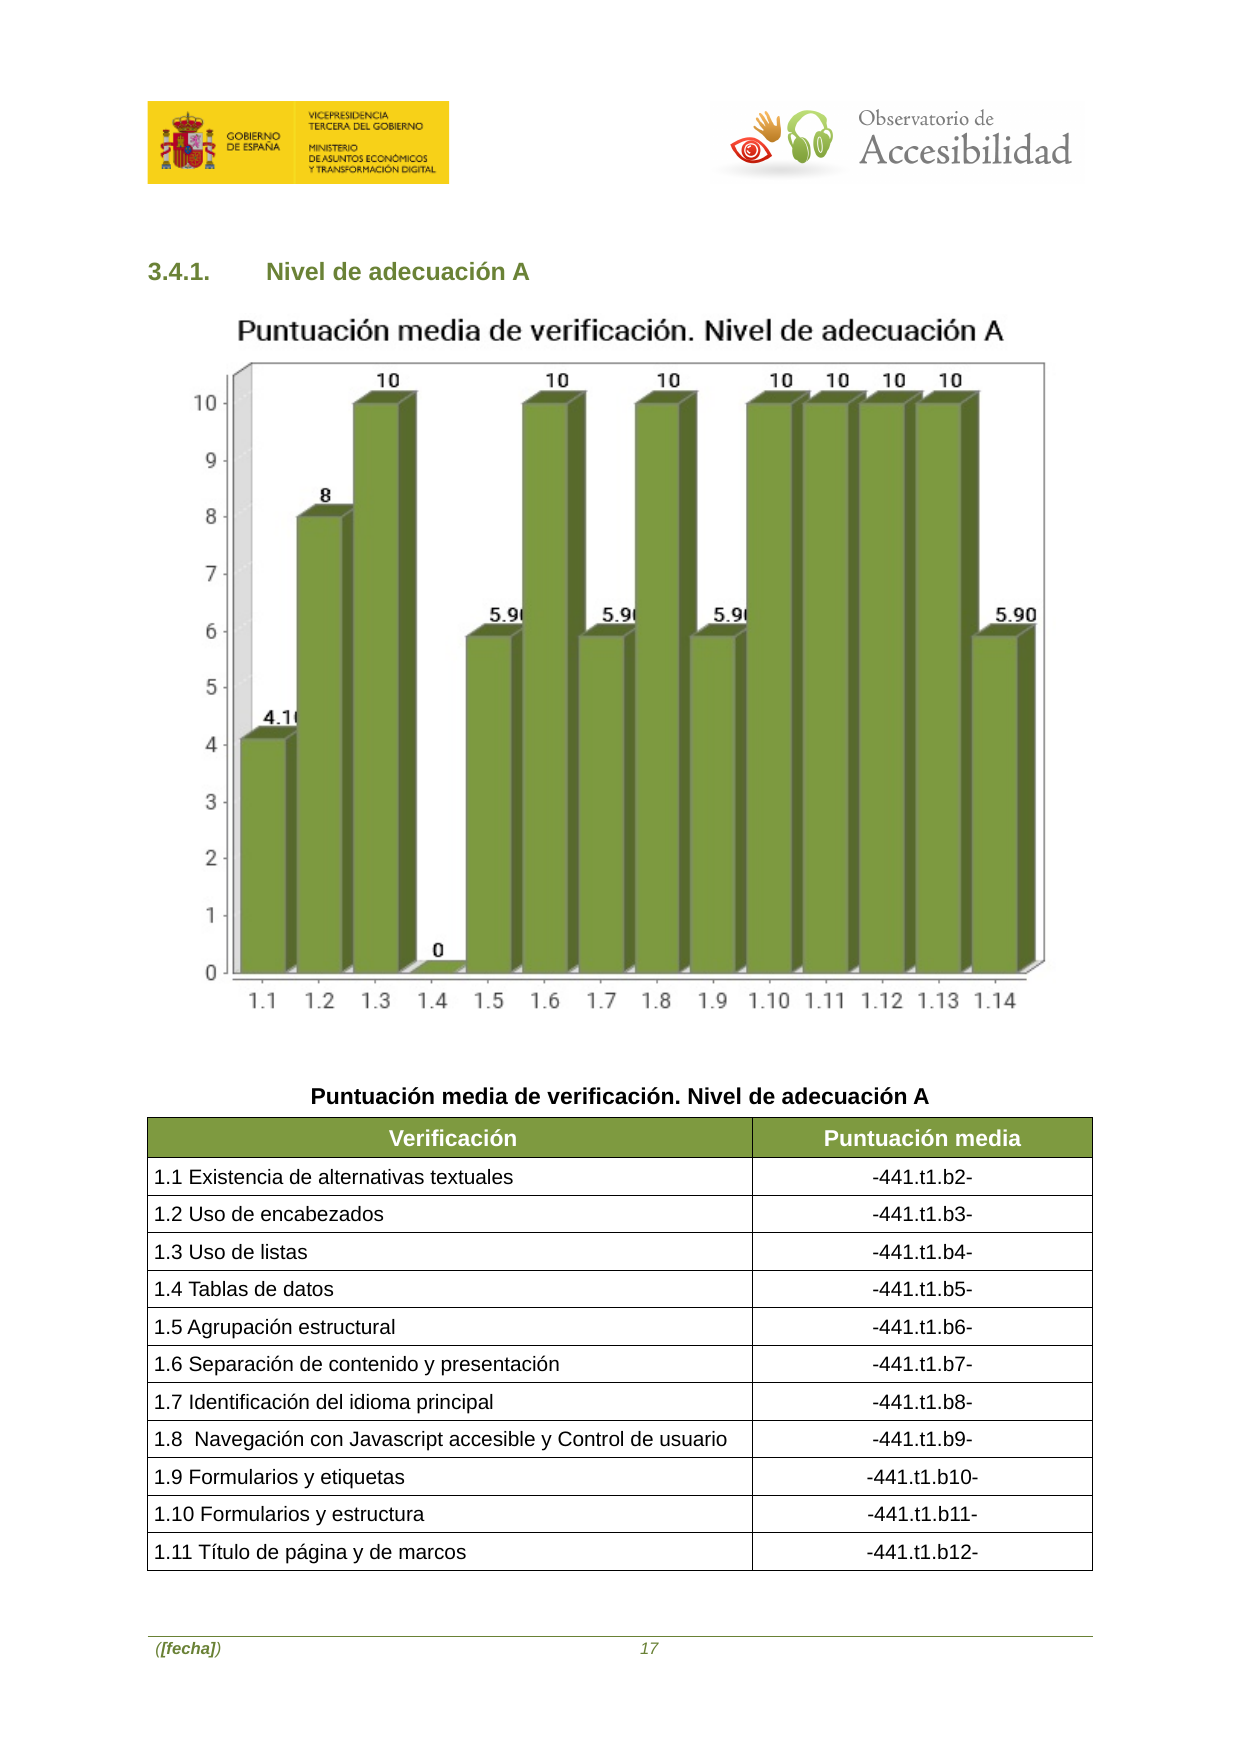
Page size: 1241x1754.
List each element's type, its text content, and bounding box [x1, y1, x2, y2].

table_cell 1.8 Navegación con Javascript accesible y Control de usuario [148, 1421, 752, 1457]
table_cell 1.9 Formularios y etiquetas [148, 1458, 752, 1495]
table_cell 1.3 Uso de listas [148, 1233, 752, 1270]
text Puntuación media de verificación. Nivel de adecuación A [148, 1083, 1092, 1109]
table_cell -441.t1.b7- [753, 1346, 1092, 1382]
table_cell 1.2 Uso de encabezados [148, 1196, 752, 1232]
table_header Puntuación media [753, 1118, 1092, 1157]
picture [178, 313, 1062, 1024]
table_cell -441.t1.b12- [753, 1533, 1092, 1570]
table_cell 1.4 Tablas de datos [148, 1271, 752, 1307]
table_cell -441.t1.b9- [753, 1421, 1092, 1457]
table_cell -441.t1.b3- [753, 1196, 1092, 1232]
table_cell 1.11 Título de página y de marcos [148, 1533, 752, 1570]
table_cell 1.5 Agrupación estructural [148, 1308, 752, 1345]
table_cell 1.1 Existencia de alternativas textuales [148, 1158, 752, 1195]
subtitle Nivel de adecuación A [148, 257, 1092, 286]
picture [710, 101, 1086, 184]
picture [147, 101, 450, 184]
table_cell -441.t1.b4- [753, 1233, 1092, 1270]
table_cell -441.t1.b6- [753, 1308, 1092, 1345]
table_header Verificación [148, 1118, 752, 1157]
table_cell -441.t1.b8- [753, 1383, 1092, 1420]
table_cell 1.6 Separación de contenido y presentación [148, 1346, 752, 1382]
table_cell 1.10 Formularios y estructura [148, 1496, 752, 1532]
table_cell -441.t1.b11- [753, 1496, 1092, 1532]
table_cell -441.t1.b2- [753, 1158, 1092, 1195]
table_cell -441.t1.b5- [753, 1271, 1092, 1307]
table_cell 1.7 Identificación del idioma principal [148, 1383, 752, 1420]
table_cell -441.t1.b10- [753, 1458, 1092, 1495]
